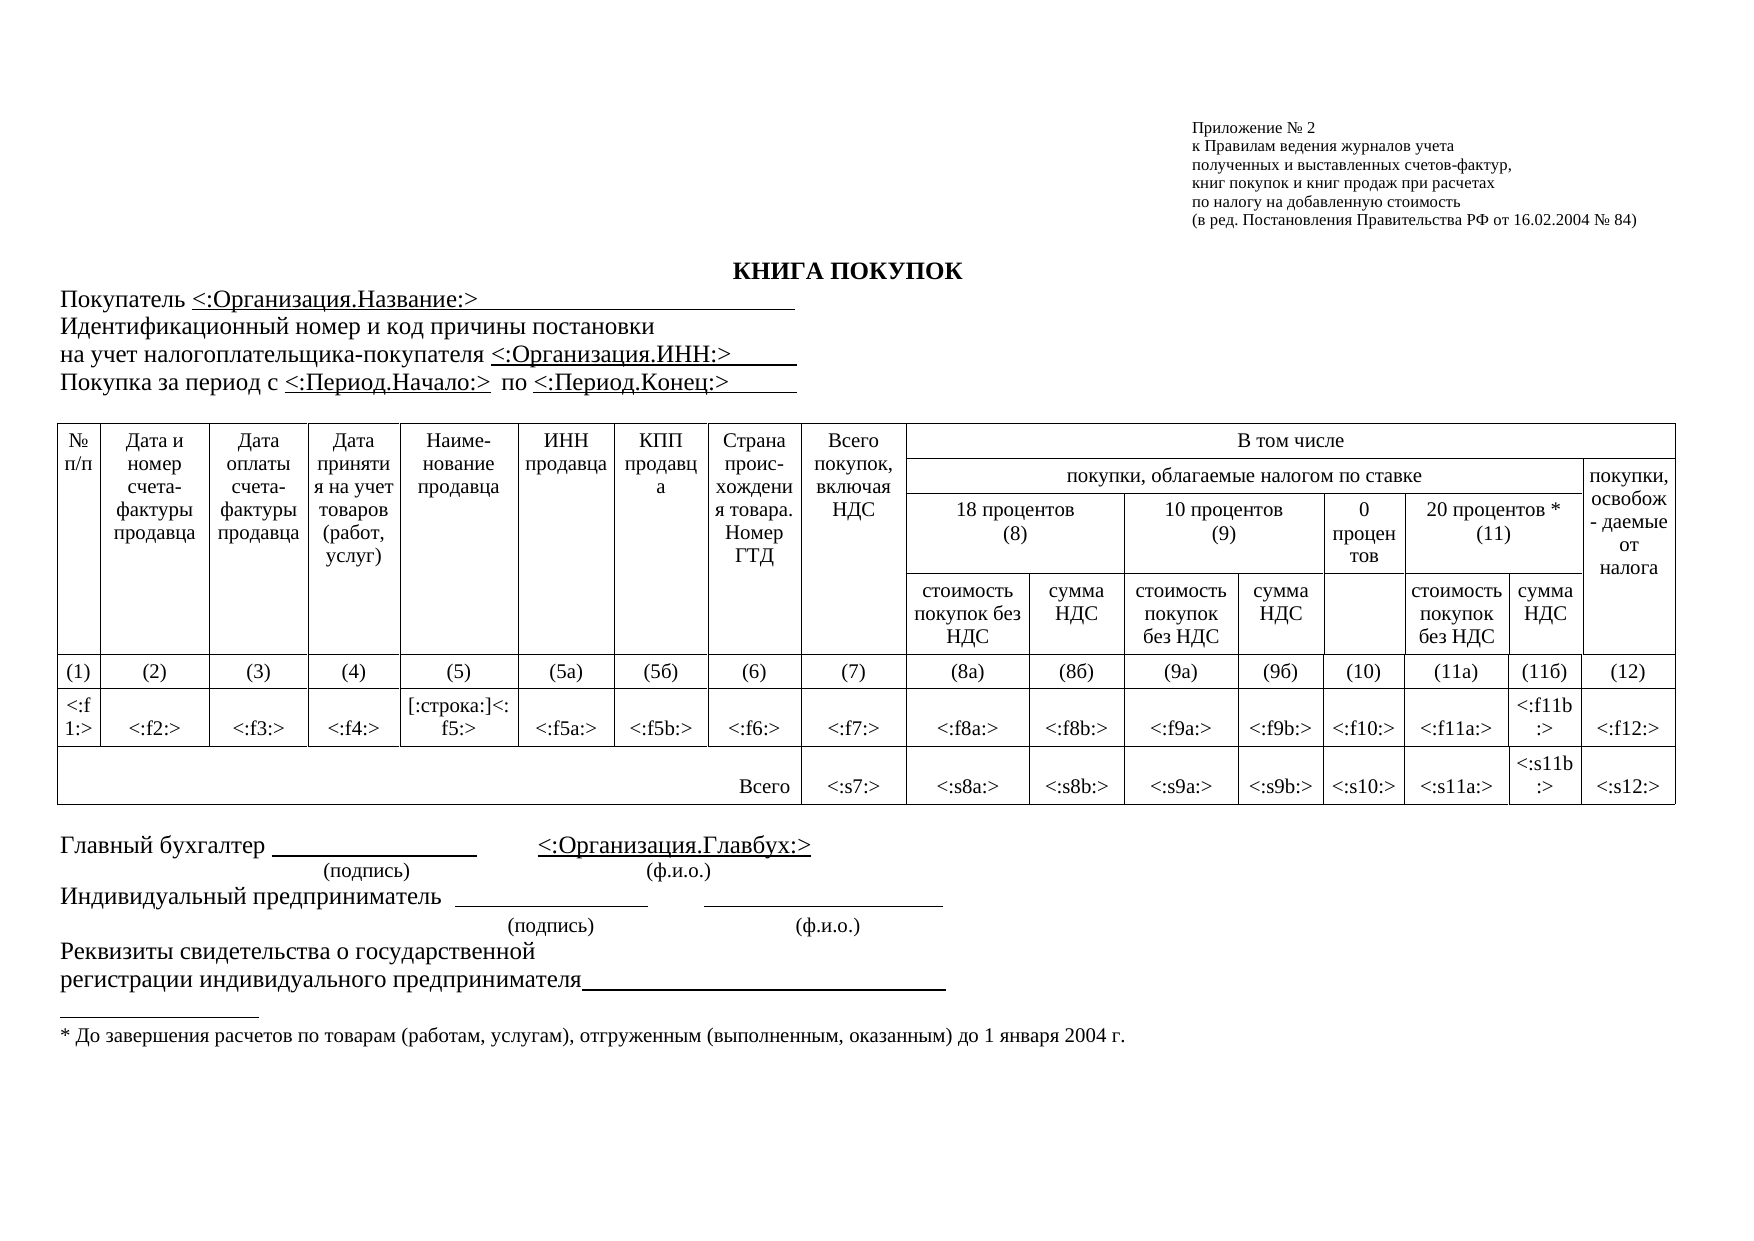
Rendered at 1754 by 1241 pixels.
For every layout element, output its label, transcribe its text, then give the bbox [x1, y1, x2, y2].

text на учет налогоплательщика-покупателя <:Организация.ИНН:> [60, 340, 1636, 368]
table_header Всего покупок, включая НДС [802, 424, 906, 654]
table_cell <:f10:> [1324, 689, 1404, 746]
table_cell (6) [709, 655, 801, 688]
table_cell (3) [210, 655, 307, 688]
text книг покупок и книг продаж при расчетах [1192, 174, 1703, 192]
table_cell <:f8a:> [907, 689, 1029, 746]
table_cell <:f6:> [709, 689, 801, 746]
text Покупатель <:Организация.Название:> [60, 285, 1636, 312]
table_cell (5б) [615, 655, 707, 688]
table_header Наиме- нование продавца [401, 424, 518, 654]
text регистрации индивидуального предпринимателя [60, 965, 1636, 993]
table_cell [:строка:]<:f5:> [401, 689, 518, 746]
table_cell 0 процентов [1325, 494, 1404, 573]
table_cell (12) [1582, 655, 1675, 688]
table_cell покупки, освобож- даемые от налога [1584, 459, 1675, 654]
table_cell <:f12:> [1582, 689, 1675, 746]
table_cell <:f9a:> [1125, 689, 1238, 746]
text (подпись) (ф.и.о.) [60, 910, 1636, 937]
table_cell <:s9b:> [1239, 747, 1323, 804]
text КНИГА ПОКУПОК [60, 257, 1636, 285]
table_cell <:f1:> [58, 689, 100, 746]
table_cell <:s10:> [1324, 747, 1404, 804]
text * До завершения расчетов по товарам (работам, услугам), отгруженным (выполненным, оказанным) до 1 января 2004 г. [60, 1021, 1636, 1076]
text (в ред. Постановления Правительства РФ от 16.02.2004 № 84) [1192, 211, 1703, 257]
table_cell (8а) [907, 655, 1029, 688]
table_cell (4) [309, 655, 399, 688]
table_cell <:f11b:> [1509, 689, 1581, 746]
table_header покупки, облагаемые налогом по ставке [907, 459, 1582, 493]
table_cell <:s11b:> [1510, 747, 1581, 804]
table_cell стоимость покупок без НДС [907, 574, 1029, 654]
table_header Дата оплаты счета-фактуры продавца [210, 424, 307, 654]
table_cell [1325, 574, 1404, 654]
table_header № п/п [58, 424, 100, 654]
table_cell <:f2:> [101, 689, 209, 746]
text Покупка за период с <:Период.Начало:> по <:Период.Конец:> [60, 368, 1636, 396]
table_cell (10) [1324, 655, 1404, 688]
table_cell 10 процентов (9) [1125, 494, 1323, 573]
table_cell стоимость покупок без НДС [1125, 574, 1238, 654]
table_header Дата и номер счета-фактуры продавца [101, 424, 209, 654]
table_cell <:f8b:> [1030, 689, 1124, 746]
table_cell 18 процентов (8) [907, 494, 1124, 573]
table_header КПП продавца [615, 424, 707, 654]
table_cell <:f9b:> [1239, 689, 1323, 746]
table_cell <:s7:> [802, 747, 906, 804]
text по налогу на добавленную стоимость [1192, 192, 1703, 211]
table_cell (8б) [1030, 655, 1124, 688]
table_cell <:f5a:> [519, 689, 614, 746]
table_cell (11б) [1509, 655, 1581, 688]
table_cell <:f4:> [309, 689, 399, 746]
table_cell Всего [58, 747, 801, 804]
table_cell сумма НДС [1510, 574, 1582, 654]
table_cell (11а) [1405, 655, 1508, 688]
table_header В том числе [907, 424, 1675, 458]
text полученных и выставленных счетов-фактур, [1192, 155, 1703, 174]
table_header ИНН продавца [519, 424, 614, 654]
table_cell (5) [401, 655, 518, 688]
table_cell (9а) [1125, 655, 1238, 688]
table_cell стоимость покупок без НДС [1406, 574, 1508, 654]
table_cell сумма НДС [1030, 574, 1124, 654]
text (подпись) (ф.и.о.) [60, 859, 1636, 882]
table_cell <:s9a:> [1125, 747, 1238, 804]
text к Правилам ведения журналов учета [1192, 137, 1703, 155]
table_cell <:s11a:> [1405, 747, 1508, 804]
table_cell <:f5b:> [615, 689, 707, 746]
table_cell (1) [58, 655, 100, 688]
table_cell (7) [802, 655, 906, 688]
table_cell (5а) [519, 655, 614, 688]
table_header Страна проис- хождения товара. Номер ГТД [709, 424, 801, 654]
text Главный бухгалтер <:Организация.Главбух:> [60, 831, 1636, 859]
text Реквизиты свидетельства о государственной [60, 937, 1636, 965]
table_cell <:s8b:> [1030, 747, 1124, 804]
table_cell (9б) [1239, 655, 1323, 688]
table_cell 20 процентов * (11) [1406, 494, 1582, 573]
text Приложение № 2 [1192, 118, 1703, 137]
table_cell <:f11a:> [1405, 689, 1508, 746]
table_cell <:s12:> [1582, 747, 1675, 804]
text Индивидуальный предприниматель [60, 882, 1636, 910]
text Идентификационный номер и код причины постановки [60, 312, 1636, 340]
table_cell <:f7:> [802, 689, 906, 746]
table_cell (2) [101, 655, 209, 688]
table_cell сумма НДС [1239, 574, 1323, 654]
table_cell <:f3:> [210, 689, 307, 746]
table_cell <:s8a:> [907, 747, 1029, 804]
table_header Дата принятия на учет товаров (работ, услуг) [309, 424, 399, 654]
